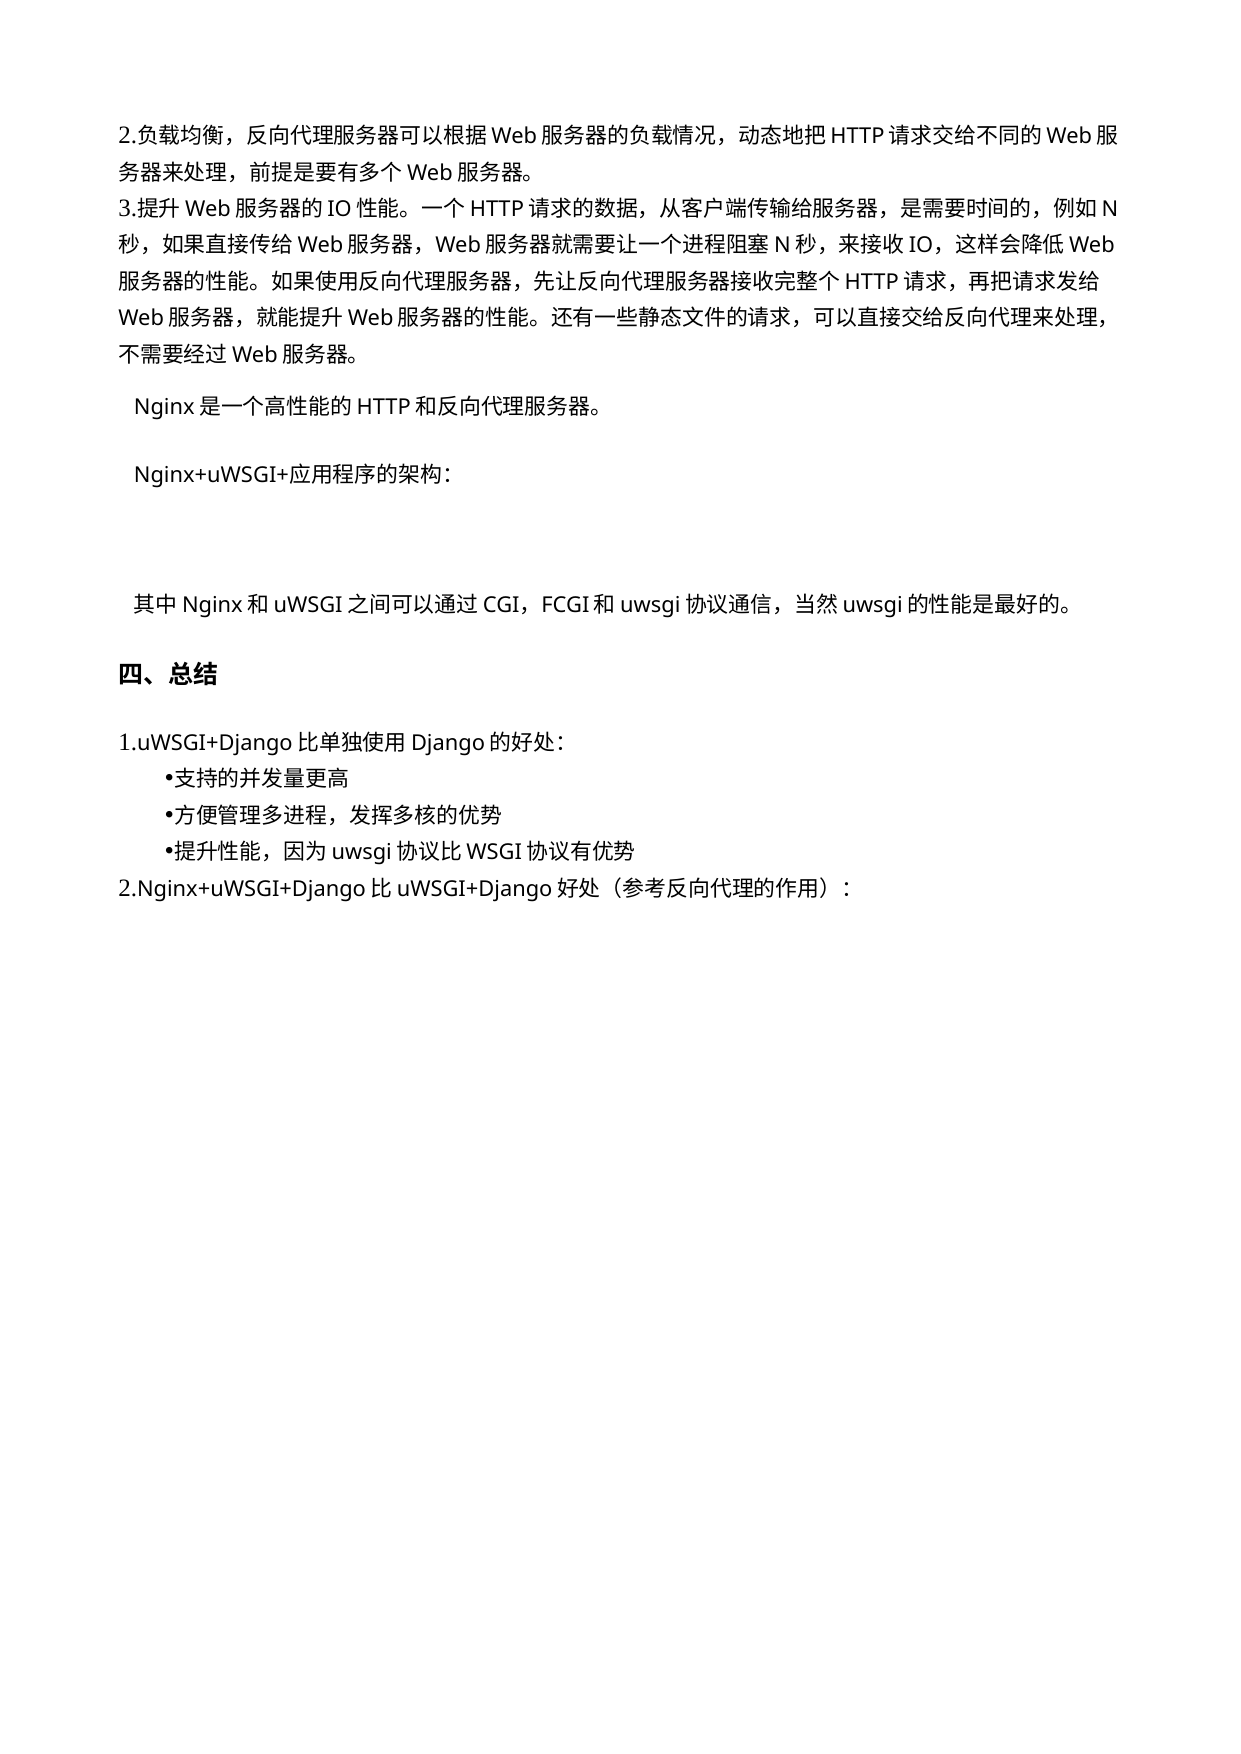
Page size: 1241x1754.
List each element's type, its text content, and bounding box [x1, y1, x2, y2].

list 方便管理多进程，发挥多核的优势 [118, 798, 1122, 829]
list Nginx+uWSGI+Django比uWSGI+Django好处（参考反向代理的作用）： [118, 871, 1122, 902]
list 提升性能，因为uwsgi协议比WSGI协议有优势 [118, 834, 1122, 866]
text Nginx+uWSGI+应用程序的架构： [134, 457, 1106, 552]
text 其中Nginx和uWSGI之间可以通过CGI，FCGI和uwsgi协议通信，当然uwsgi的性能是最好的。 [134, 587, 1106, 619]
list uWSGI+Django比单独使用Django的好处： [118, 725, 1122, 757]
list 负载均衡，反向代理服务器可以根据Web服务器的负载情况，动态地把HTTP请求交给不同的Web服务器来处理，前提是要有多个Web服务器。 [118, 118, 1122, 186]
list 提升Web服务器的IO性能。一个HTTP请求的数据，从客户端传输给服务器，是需要时间的，例如N秒，如果直接传给Web服务器，Web服务器就需要让一个进程阻塞N秒，来接收IO，这样会降低Web服务器的性能。如果使用反向代理服务器，先让反向代理服务器接收完整个HTTP请求，再把请求发给Web服务器，就能提升Web服务器的性能。还有一些静态文件的请求，可以直接交给反向代理来处理，不需要经过Web服务器。 [118, 191, 1122, 369]
list 支持的并发量更高 [118, 761, 1122, 793]
text Nginx是一个高性能的HTTP和反向代理服务器。 [134, 389, 1106, 421]
subtitle 四、总结 [118, 655, 1122, 691]
